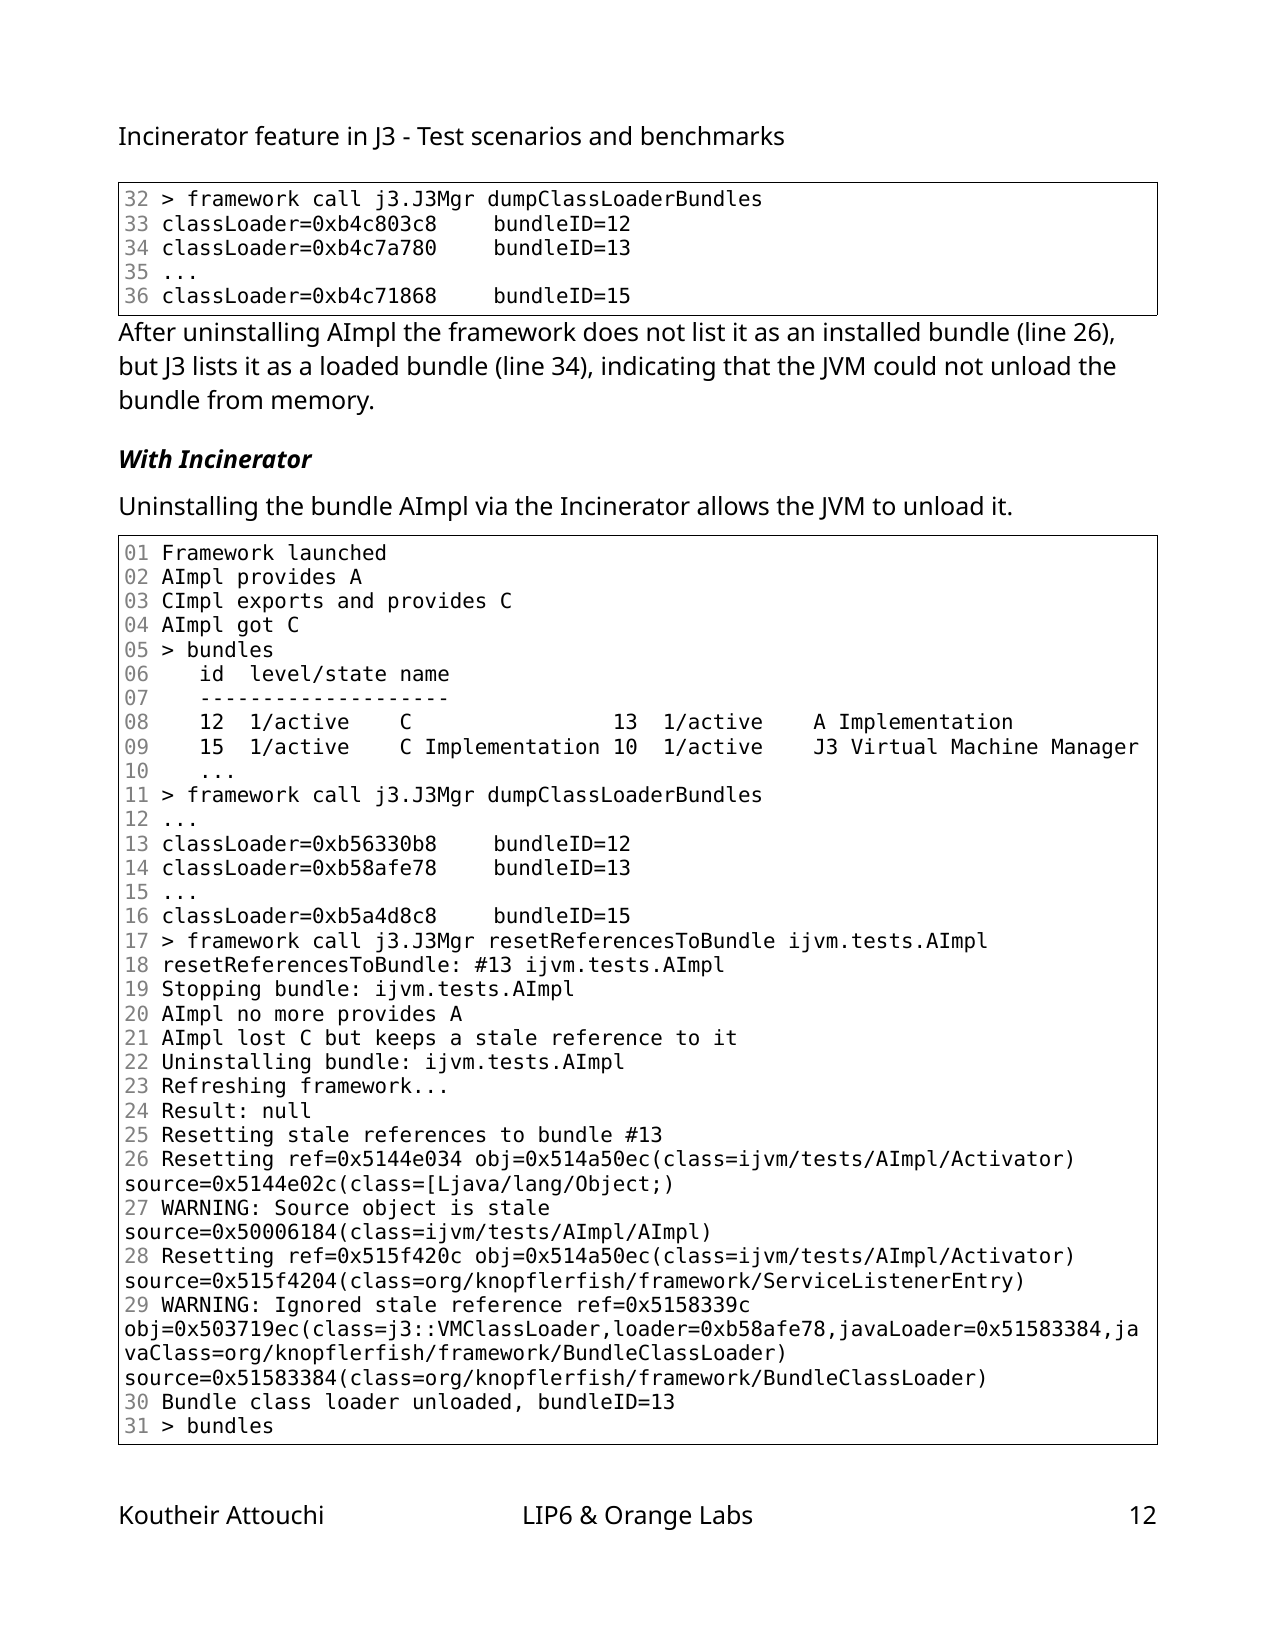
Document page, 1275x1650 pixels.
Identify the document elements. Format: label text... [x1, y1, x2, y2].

table_header 01 Framework launched 02 AImpl provides A 03 CImpl exports and provides C 04 AImpl got C 05 > bundles 06 id level/state name 07 -------------------- 08 12 1/active C 13 1/active A Implementation 09 15 1/active C Implementation 10 1/active J3 Virtual Machine Manager 10 ... 11 > framework call j3.J3Mgr dumpClassLoaderBundles 12 ... 13 classLoader=0xb56330b8 bundleID=12 14 classLoader=0xb58afe78 bundleID=13 15 ... 16 classLoader=0xb5a4d8c8 bundleID=15 17 > framework call j3.J3Mgr resetReferencesToBundle ijvm.tests.AImpl 18 resetReferencesToBundle: #13 ijvm.tests.AImpl 19 Stopping bundle: ijvm.tests.AImpl 20 AImpl no more provides A 21 AImpl lost C but keeps a stale reference to it 22 Uninstalling bundle: ijvm.tests.AImpl 23 Refreshing framework... 24 Result: null 25 Resetting stale references to bundle #13 26 Resetting ref=0x5144e034 obj=0x514a50ec(class=ijvm/tests/AImpl/Activator) source=0x5144e02c(class=[Ljava/lang/Object;) 27 WARNING: Source object is stale source=0x50006184(class=ijvm/tests/AImpl/AImpl) 28 Resetting ref=0x515f420c obj=0x514a50ec(class=ijvm/tests/AImpl/Activator) source=0x515f4204(class=org/knopflerfish/framework/ServiceListenerEntry) 29 WARNING: Ignored stale reference ref=0x5158339c obj=0x503719ec(class=j3::VMClassLoader,loader=0xb58afe78,javaLoader=0x51583384,javaClass=org/knopflerfish/framework/BundleClassLoader) source=0x51583384(class=org/knopflerfish/framework/BundleClassLoader) 30 Bundle class loader unloaded, bundleID=13 31 > bundles [119, 536, 1157, 1444]
table_header 32 > framework call j3.J3Mgr dumpClassLoaderBundles 33 classLoader=0xb4c803c8 bundleID=12 34 classLoader=0xb4c7a780 bundleID=13 35 ... 36 classLoader=0xb4c71868 bundleID=15 [119, 183, 1157, 314]
text Uninstalling the bundle AImpl via the Incinerator allows the JVM to unload it. [118, 488, 1157, 522]
subtitle With Incinerator [118, 442, 1157, 476]
text After uninstalling AImpl the framework does not list it as an installed bundle (line 26), but J3 lists it as a loaded bundle (line 34), indicating that the JVM could not unload the bundle from memory. [118, 316, 1157, 417]
